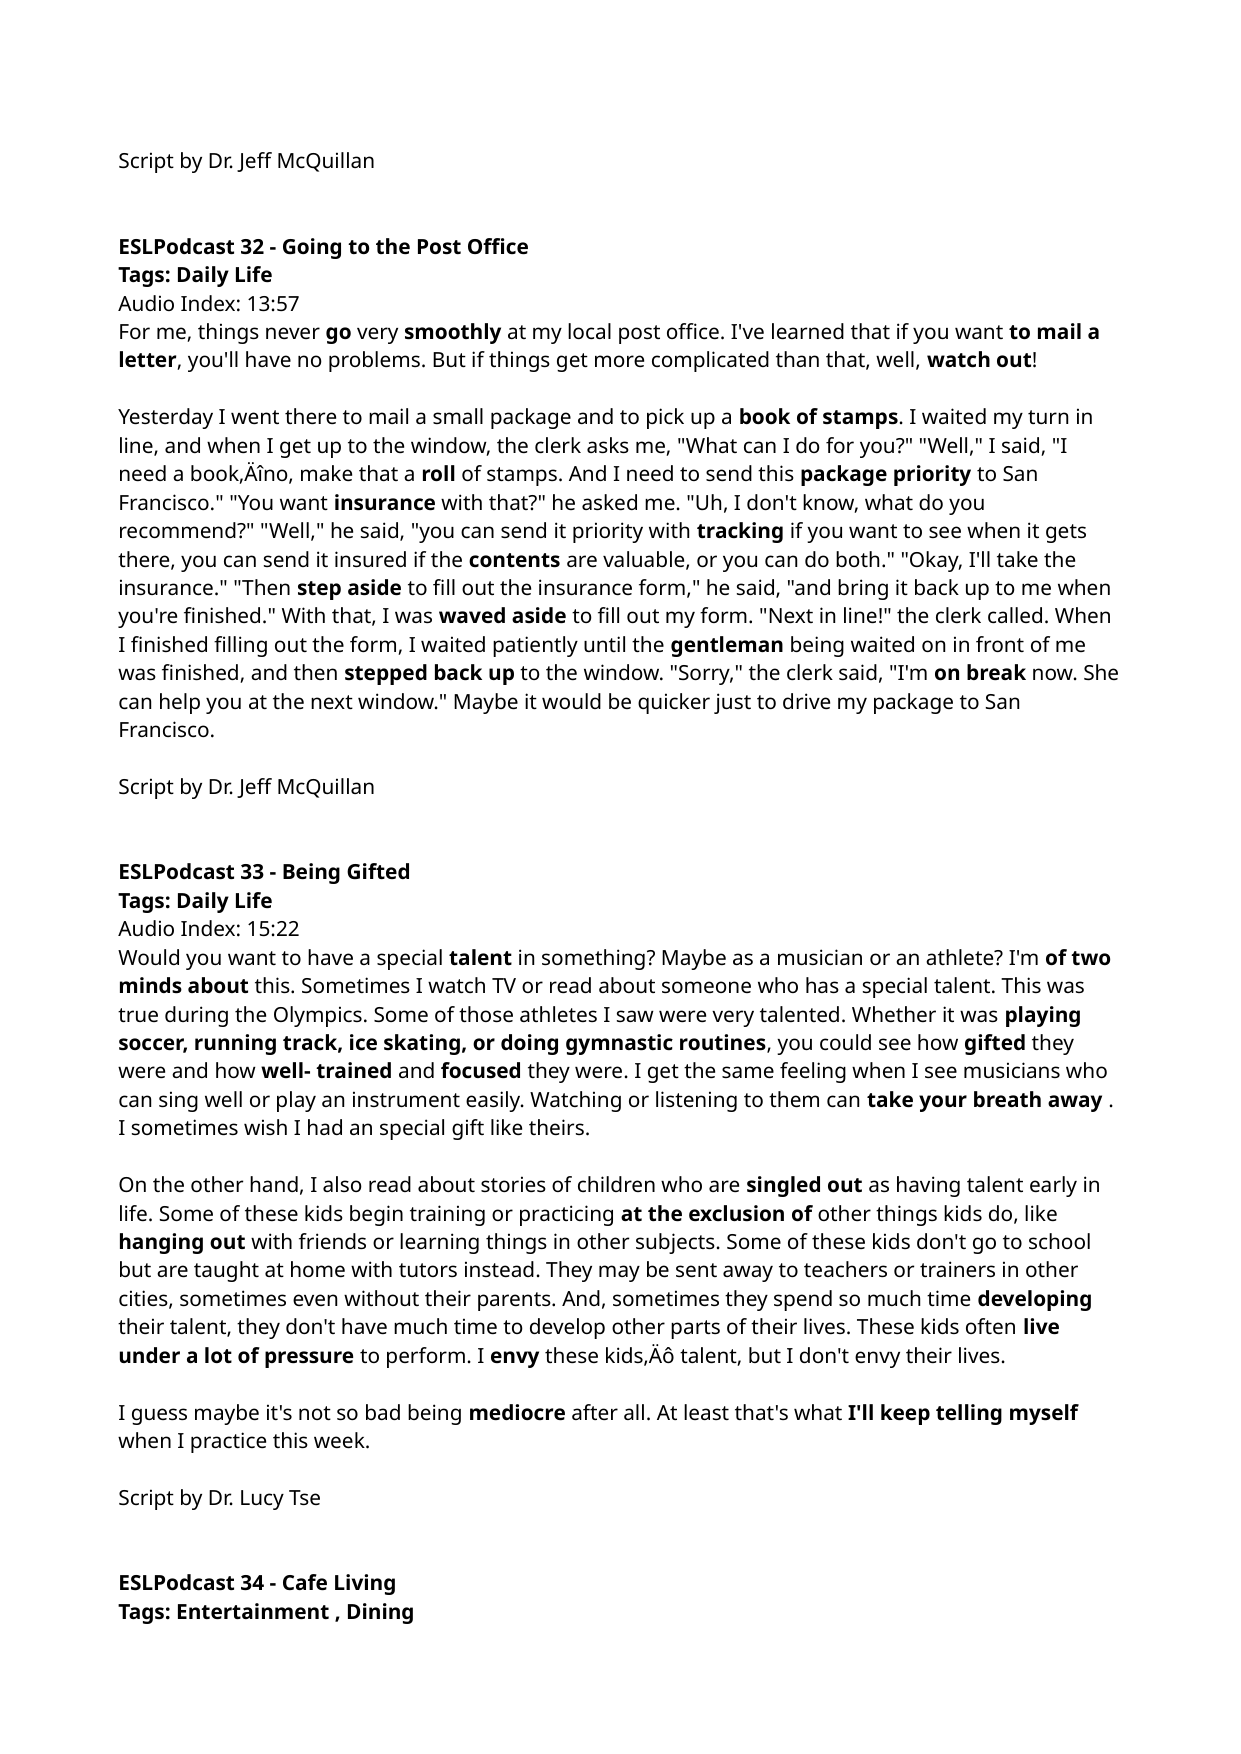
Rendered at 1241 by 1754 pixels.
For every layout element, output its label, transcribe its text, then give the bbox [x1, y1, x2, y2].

table_header Audio Index: 13:57 [118, 289, 1122, 317]
table_header Script by Dr. Jeff McQuillan [118, 118, 1122, 175]
table_header Would you want to have a special talent in something? Maybe as a musician or an athlete? I'm of two minds about this. Sometimes I watch TV or read about someone who has a special talent. This was true during the Olympics. Some of those athletes I saw were very talented. Whether it was playing soccer, running track, ice skating, or doing gymnastic routines, you could see how gifted they were and how well- trained and focused they were. I get the same feeling when I see musicians who can sing well or play an instrument easily. Watching or listening to them can take your breath away . I sometimes wish I had an special gift like theirs. On the other hand, I also read about stories of children who are singled out as having talent early in life. Some of these kids begin training or practicing at the exclusion of other things kids do, like hanging out with friends or learning things in other subjects. Some of these kids don't go to school but are taught at home with tutors instead. They may be sent away to teachers or trainers in other cities, sometimes even without their parents. And, sometimes they spend so much time developing their talent, they don't have much time to develop other parts of their lives. These kids often live under a lot of pressure to perform. I envy these kids‚Äô talent, but I don't envy their lives. I guess maybe it's not so bad being mediocre after all. At least that's what I'll keep telling myself when I practice this week. Script by Dr. Lucy Tse [118, 943, 1122, 1512]
text ESLPodcast 34 - Cafe Living Tags: Entertainment , Dining [118, 1568, 1122, 1625]
text ESLPodcast 33 - Being Gifted Tags: Daily Life [118, 857, 1122, 914]
text ESLPodcast 32 - Going to the Post Office Tags: Daily Life [118, 232, 1122, 289]
table_header For me, things never go very smoothly at my local post office. I've learned that if you want to mail a letter, you'll have no problems. But if things get more complicated than that, well, watch out! Yesterday I went there to mail a small package and to pick up a book of stamps. I waited my turn in line, and when I get up to the window, the clerk asks me, "What can I do for you?" "Well," I said, "I need a book‚Äîno, make that a roll of stamps. And I need to send this package priority to San Francisco." "You want insurance with that?" he asked me. "Uh, I don't know, what do you recommend?" "Well," he said, "you can send it priority with tracking if you want to see when it gets there, you can send it insured if the contents are valuable, or you can do both." "Okay, I'll take the insurance." "Then step aside to fill out the insurance form," he said, "and bring it back up to me when you're finished." With that, I was waved aside to fill out my form. "Next in line!" the clerk called. When I finished filling out the form, I waited patiently until the gentleman being waited on in front of me was finished, and then stepped back up to the window. "Sorry," the clerk said, "I'm on break now. She can help you at the next window." Maybe it would be quicker just to drive my package to San Francisco. Script by Dr. Jeff McQuillan [118, 317, 1122, 801]
table_header Audio Index: 15:22 [118, 914, 1122, 943]
